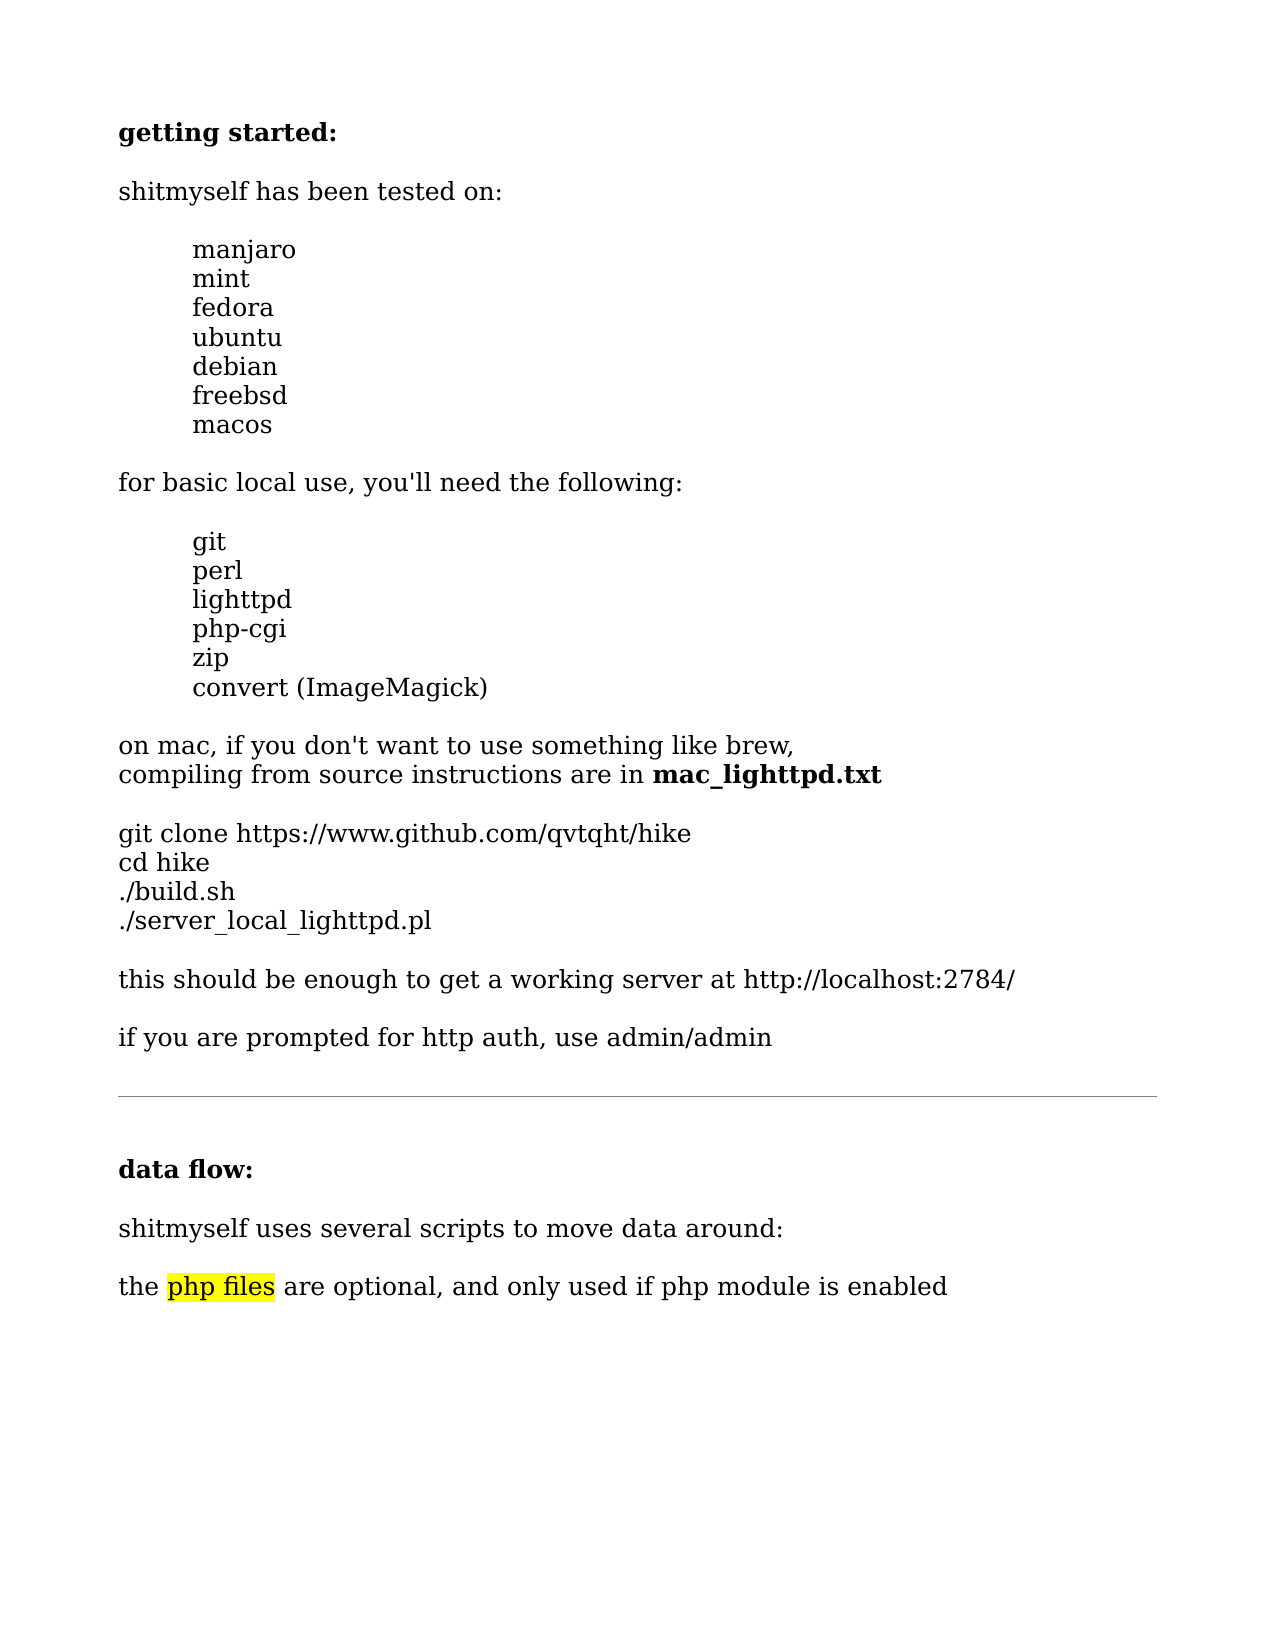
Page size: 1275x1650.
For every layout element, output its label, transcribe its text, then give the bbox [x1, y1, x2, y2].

text manjaro [192, 235, 1157, 264]
text cd hike [118, 848, 1157, 877]
text data flow: [118, 1156, 1157, 1185]
text if you are prompted for http auth, use admin/admin [118, 1023, 1157, 1052]
text perl [192, 556, 1157, 585]
text ubuntu [192, 323, 1157, 352]
text compiling from source instructions are in mac_lighttpd.txt [118, 760, 1157, 789]
text the php files are optional, and only used if php module is enabled [118, 1273, 1157, 1302]
text on mac, if you don't want to use something like brew, [118, 731, 1157, 760]
text shitmyself has been tested on: [118, 177, 1157, 206]
text zip [192, 643, 1157, 673]
text ./server_local_lighttpd.pl [118, 906, 1157, 936]
text this should be enough to get a working server at http://localhost:2784/ [118, 965, 1157, 994]
text freebsd [192, 381, 1157, 410]
text lighttpd [192, 585, 1157, 614]
text macos [192, 410, 1157, 439]
text shitmyself uses several scripts to move data around: [118, 1214, 1157, 1243]
text getting started: [118, 118, 1157, 147]
text fedora [192, 293, 1157, 323]
text debian [192, 352, 1157, 381]
text convert (ImageMagick) [192, 673, 1157, 702]
text mint [192, 264, 1157, 293]
text git clone https://www.github.com/qvtqht/hike [118, 819, 1157, 848]
text git [192, 527, 1157, 556]
text php-cgi [192, 614, 1157, 643]
text ./build.sh [118, 877, 1157, 906]
text for basic local use, you'll need the following: [118, 468, 1157, 498]
